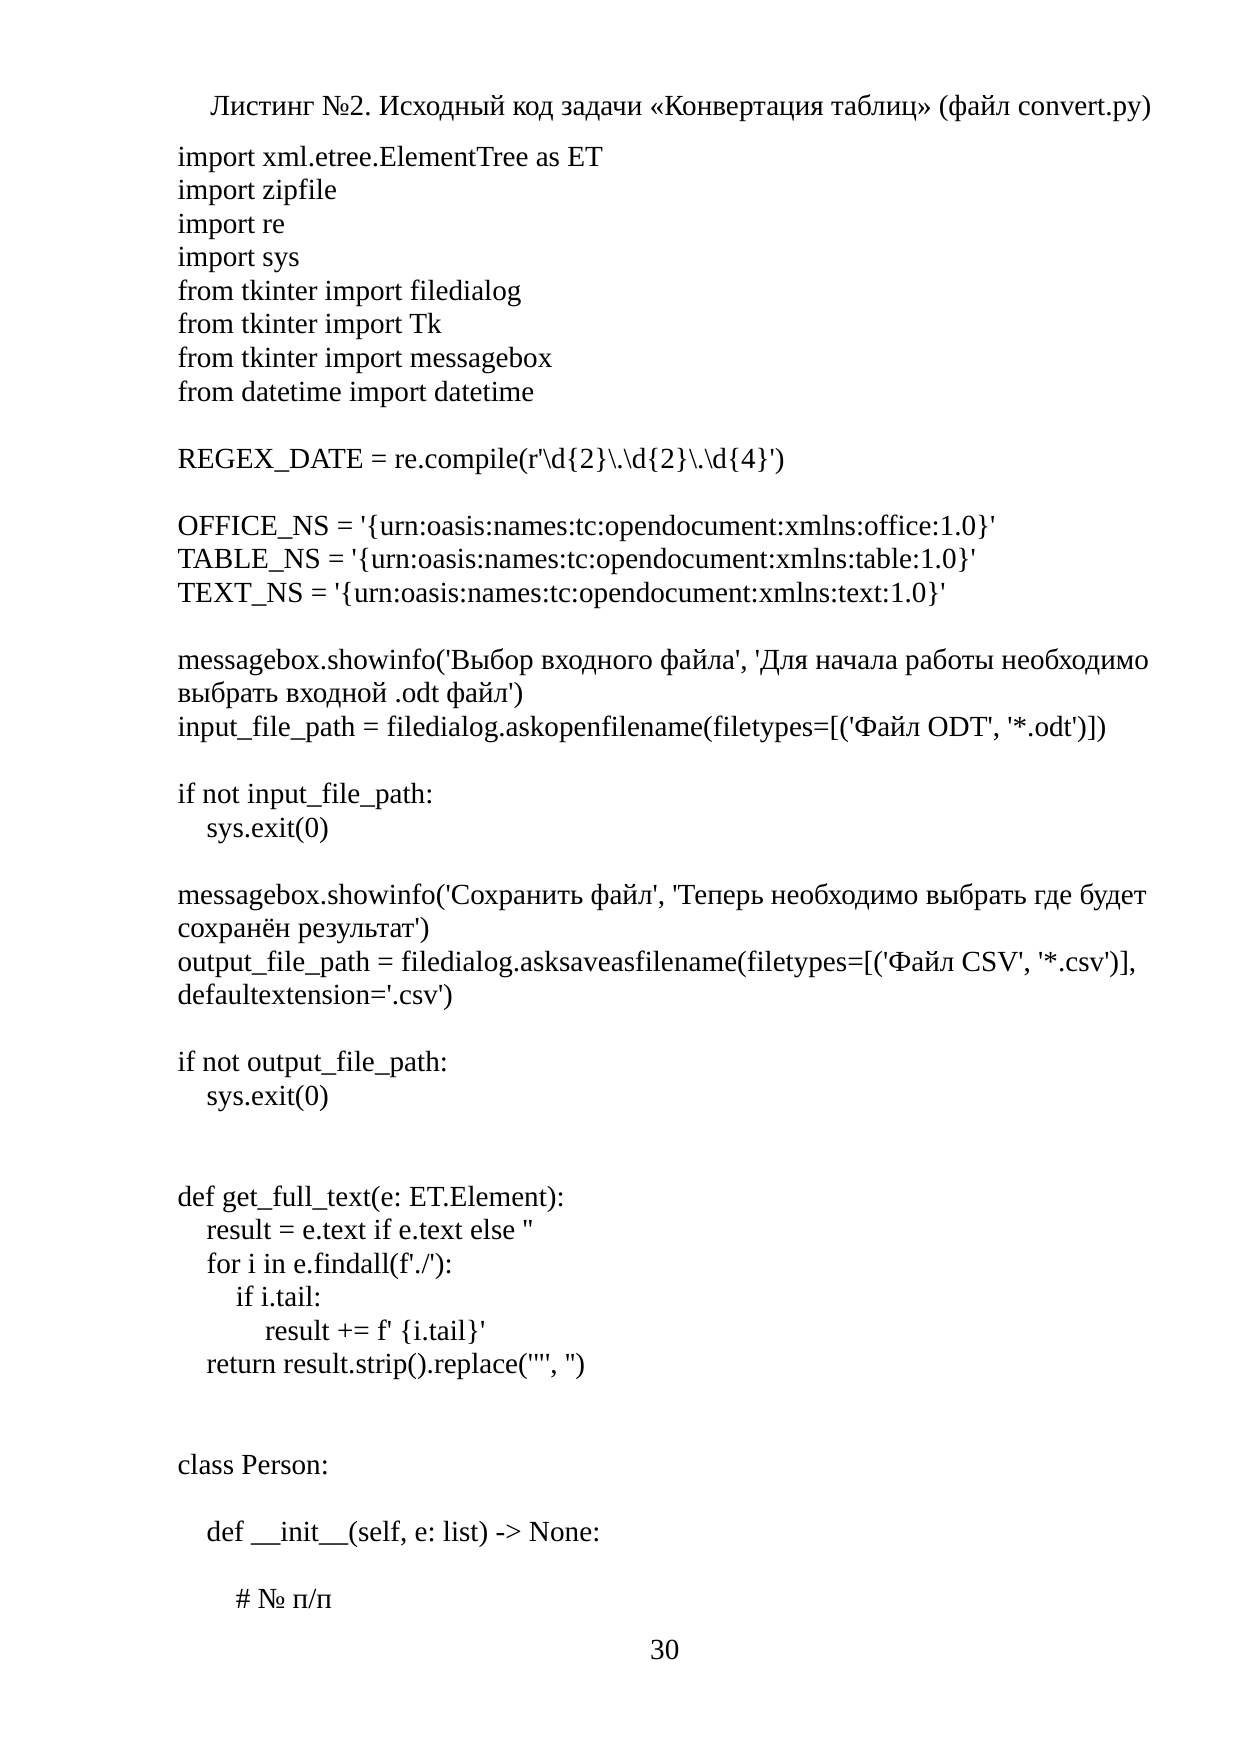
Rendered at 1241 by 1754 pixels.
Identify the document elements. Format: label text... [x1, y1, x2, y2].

text from tkinter import filedialog [177, 273, 1152, 307]
text return result.strip().replace('"', '') [177, 1346, 1152, 1380]
text OFFICE_NS = '{urn:oasis:names:tc:opendocument:xmlns:office:1.0}' [177, 508, 1152, 541]
text class Person: [177, 1447, 1152, 1481]
text import zipfile [177, 172, 1152, 206]
text TEXT_NS = '{urn:oasis:names:tc:opendocument:xmlns:text:1.0}' [177, 575, 1152, 608]
text if not output_file_path: [177, 1044, 1152, 1078]
text from tkinter import Tk [177, 307, 1152, 340]
text REGEX_DATE = re.compile(r'\d{2}\.\d{2}\.\d{4}') [177, 441, 1152, 474]
text def get_full_text(e: ET.Element): [177, 1179, 1152, 1212]
text for i in e.findall(f'./'): [177, 1246, 1152, 1279]
text if not input_file_path: [177, 776, 1152, 810]
text if i.tail: [177, 1279, 1152, 1313]
text messagebox.showinfo('Сохранить файл', 'Теперь необходимо выбрать где будет сохранён результат') [177, 877, 1152, 944]
text from datetime import datetime [177, 374, 1152, 407]
text from tkinter import messagebox [177, 340, 1152, 374]
text import re [177, 206, 1152, 239]
text result = e.text if e.text else '' [177, 1212, 1152, 1246]
text messagebox.showinfo('Выбор входного файла', 'Для начала работы необходимо выбрать входной .odt файл') [177, 642, 1152, 709]
text import xml.etree.ElementTree as ET [177, 139, 1152, 172]
text Листинг №2. Исходный код задачи «Конвертация таблиц» (файл convert.py) [177, 88, 1152, 122]
text TABLE_NS = '{urn:oasis:names:tc:opendocument:xmlns:table:1.0}' [177, 541, 1152, 575]
text output_file_path = filedialog.asksaveasfilename(filetypes=[('Файл CSV', '*.csv')], defaultextension='.csv') [177, 944, 1152, 1011]
text result += f' {i.tail}' [177, 1313, 1152, 1346]
text sys.exit(0) [177, 1078, 1152, 1112]
text # № п/п [177, 1581, 1152, 1615]
text input_file_path = filedialog.askopenfilename(filetypes=[('Файл ODT', '*.odt')]) [177, 709, 1152, 743]
text def __init__(self, e: list) -> None: [177, 1514, 1152, 1548]
text sys.exit(0) [177, 810, 1152, 843]
text import sys [177, 239, 1152, 273]
